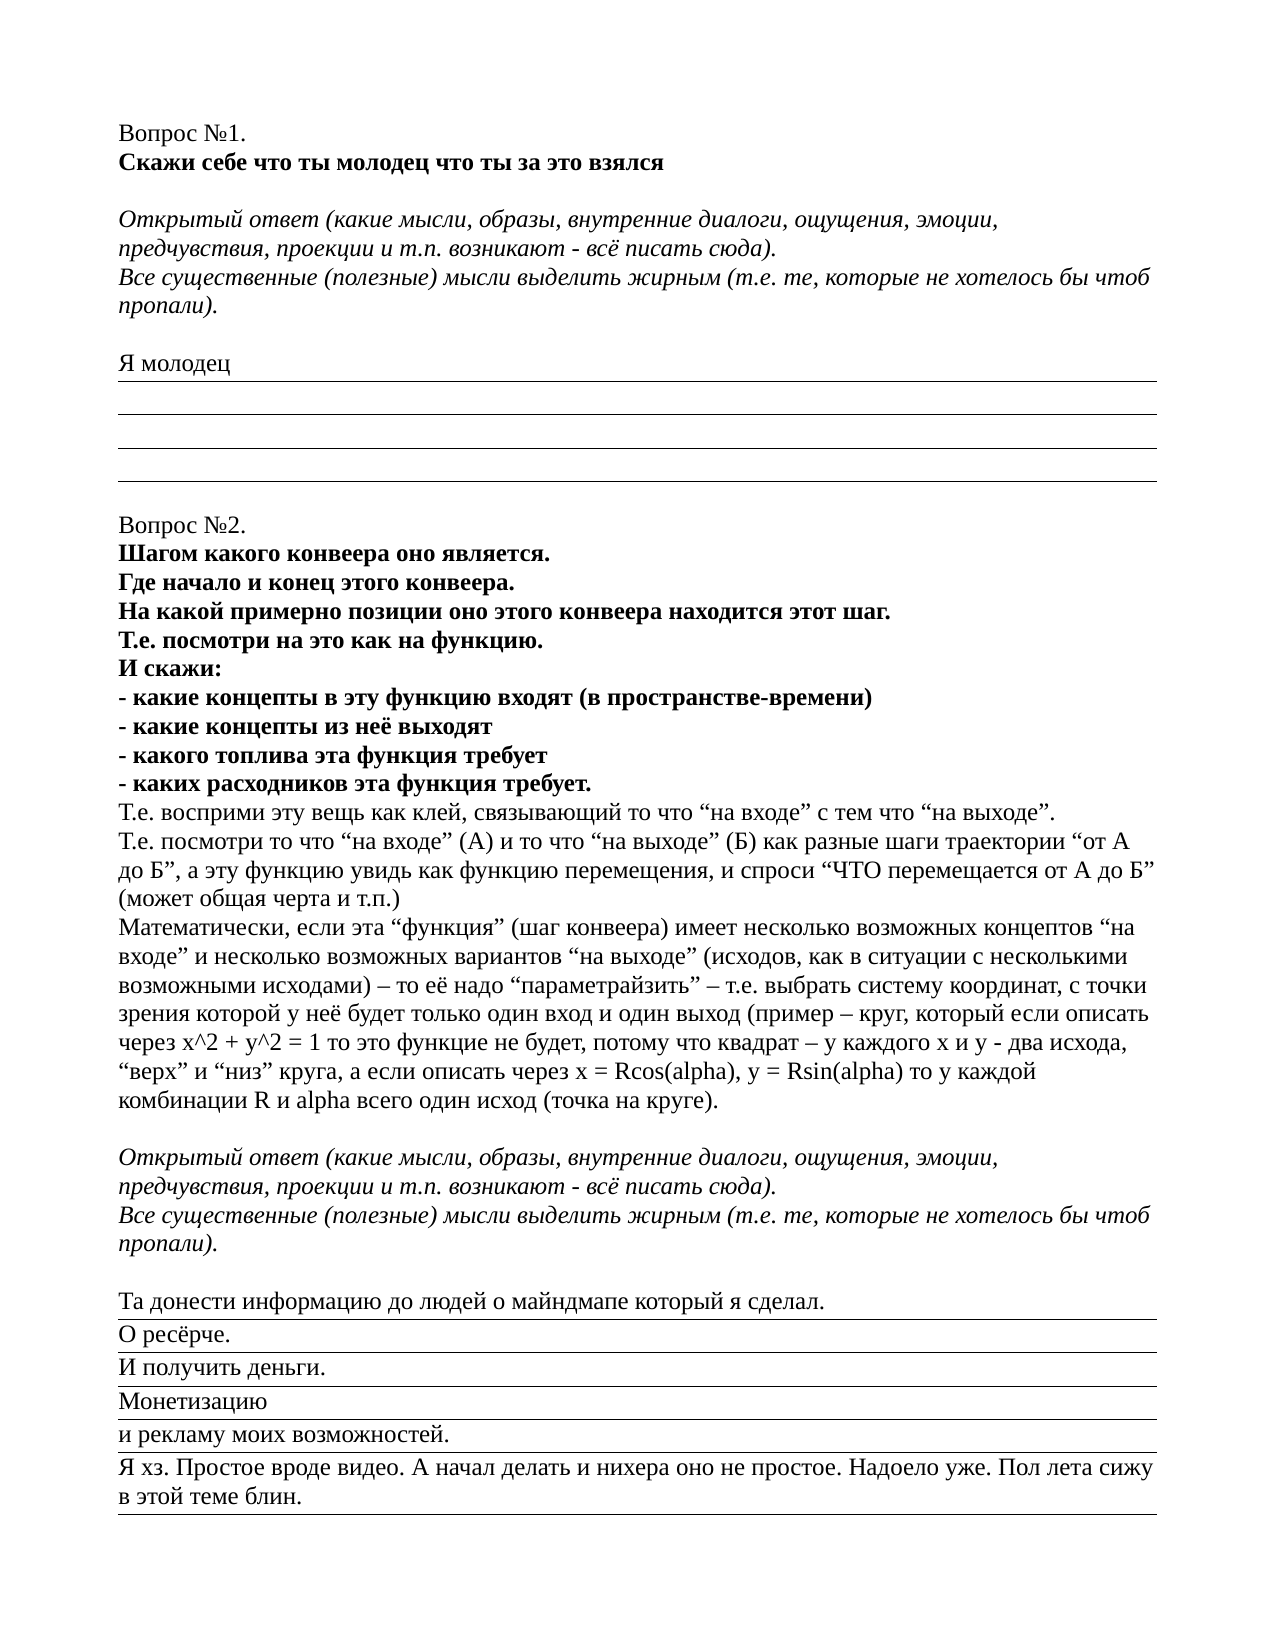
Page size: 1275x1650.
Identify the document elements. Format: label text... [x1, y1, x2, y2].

text И получить деньги. [118, 1353, 1157, 1386]
text Т.е. посмотри то что “на входе” (А) и то что “на выходе” (Б) как разные шаги траектории “от А до Б”, а эту функцию увидь как функцию перемещения, и спроси “ЧТО перемещается от А до Б” (может общая черта и т.п.) [118, 826, 1157, 912]
text - какие концепты в эту функцию входят (в пространстве-времени) [118, 682, 1157, 711]
text Математически, если эта “функция” (шаг конвеера) имеет несколько возможных концептов “на входе” и несколько возможных вариантов “на выходе” (исходов, как в ситуации с несколькими возможными исходами) – то её надо “параметрайзить” – т.е. выбрать систему координат, с точки зрения которой у неё будет только один вход и один выход (пример – круг, который если описать через х^2 + y^2 = 1 то это функцие не будет, потому что квадрат – у каждого х и у - два исхода, “верх” и “низ” круга, а если описать через x = Rcos(alpha), y = Rsin(alpha) то у каждой комбинации R и alpha всего один исход (точка на круге). [118, 912, 1157, 1113]
text Открытый ответ (какие мысли, образы, внутренние диалоги, ощущения, эмоции, предчувствия, проекции и т.п. возникают - всё писать сюда). [118, 204, 1157, 262]
text Все существенные (полезные) мысли выделить жирным (т.е. те, которые не хотелось бы чтоб пропали). [118, 262, 1157, 319]
text Где начало и конец этого конвеера. [118, 567, 1157, 596]
text Я молодец [118, 348, 1157, 381]
text Т.е. восприми эту вещь как клей, связывающий то что “на входе” с тем что “на выходе”. [118, 797, 1157, 826]
text Все существенные (полезные) мысли выделить жирным (т.е. те, которые не хотелось бы чтоб пропали). [118, 1200, 1157, 1257]
text Т.е. посмотри на это как на функцию. [118, 625, 1157, 653]
text О ресёрче. [118, 1320, 1157, 1352]
text Вопрос №2. [118, 510, 1157, 538]
text Вопрос №1. [118, 118, 1157, 147]
text На какой примерно позиции оно этого конвеера находится этот шаг. [118, 596, 1157, 625]
text Скажи себе что ты молодец что ты за это взялся [118, 147, 1157, 176]
text Открытый ответ (какие мысли, образы, внутренние диалоги, ощущения, эмоции, предчувствия, проекции и т.п. возникают - всё писать сюда). [118, 1142, 1157, 1200]
text Монетизацию [118, 1387, 1157, 1419]
text - какие концепты из неё выходят [118, 711, 1157, 740]
text и рекламу моих возможностей. [118, 1420, 1157, 1452]
text Я хз. Простое вроде видео. А начал делать и нихера оно не простое. Надоело уже. Пол лета сижу в этой теме блин. [118, 1453, 1157, 1514]
text - какого топлива эта функция требует [118, 740, 1157, 768]
text И скажи: [118, 653, 1157, 682]
text Та донести информацию до людей о майндмапе который я сделал. [118, 1286, 1157, 1319]
text Шагом какого конвеера оно является. [118, 538, 1157, 567]
text - каких расходников эта функция требует. [118, 768, 1157, 797]
